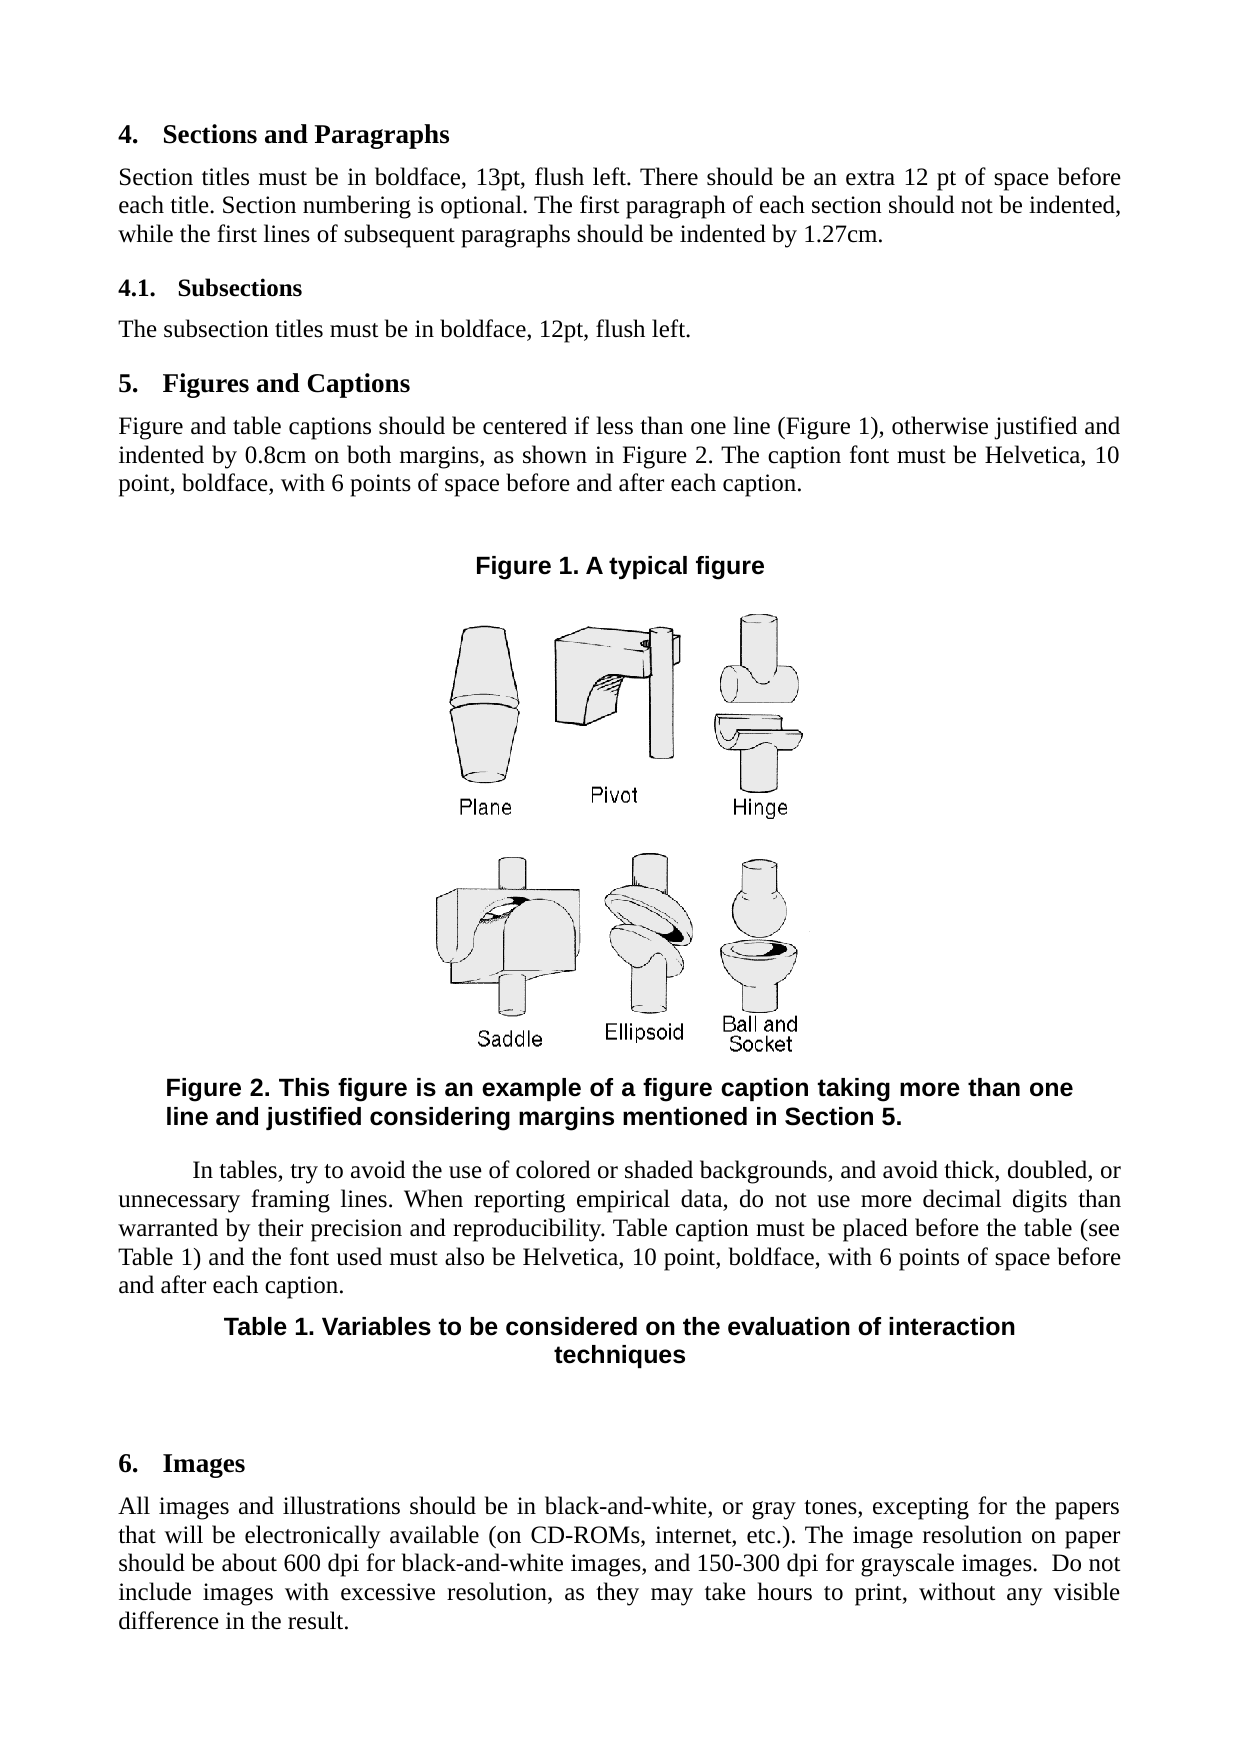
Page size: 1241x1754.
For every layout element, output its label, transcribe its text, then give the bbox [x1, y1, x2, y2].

picture [417, 604, 824, 1061]
title Images [118, 1447, 1122, 1479]
text Figure and table captions should be centered if less than one line (Figure 1), otherwise justified and indented by 0.8cm on both margins, as shown in Figure 2. The caption font must be Helvetica, 10 point, boldface, with 6 points of space before and after each caption. [118, 411, 1122, 497]
text Figure 2. This figure is an example of a figure caption taking more than one line and justified considering margins mentioned in Section 5. [165, 1073, 1075, 1131]
text In tables, try to avoid the use of colored or shaded backgrounds, and avoid thick, doubled, or unnecessary framing lines. When reporting empirical data, do not use more decimal digits than warranted by their precision and reproducibility. Table caption must be placed before the table (see Table 1) and the font used must also be Helvetica, 10 point, boldface, with 6 points of space before and after each caption. [118, 1156, 1122, 1299]
text Section titles must be in boldface, 13pt, flush left. There should be an extra 12 pt of space before each title. Section numbering is optional. The first paragraph of each section should not be indented, while the first lines of subsequent paragraphs should be indented by 1.27cm. [118, 162, 1122, 248]
text Figure 1. A typical figure [165, 551, 1075, 579]
title Figures and Captions [118, 367, 1122, 398]
title Subsections [118, 273, 1122, 301]
text All images and illustrations should be in black-and-white, or gray tones, excepting for the papers that will be electronically available (on CD-ROMs, internet, etc.). The image resolution on paper should be about 600 dpi for black-and-white images, and 150-300 dpi for grayscale images. Do not include images with excessive resolution, as they may take hours to print, without any visible difference in the result. [118, 1491, 1122, 1635]
title Sections and Paragraphs [118, 118, 1122, 149]
text The subsection titles must be in boldface, 12pt, flush left. [118, 314, 1122, 343]
text Table 1. Variables to be considered on the evaluation of interaction techniques [165, 1312, 1075, 1369]
